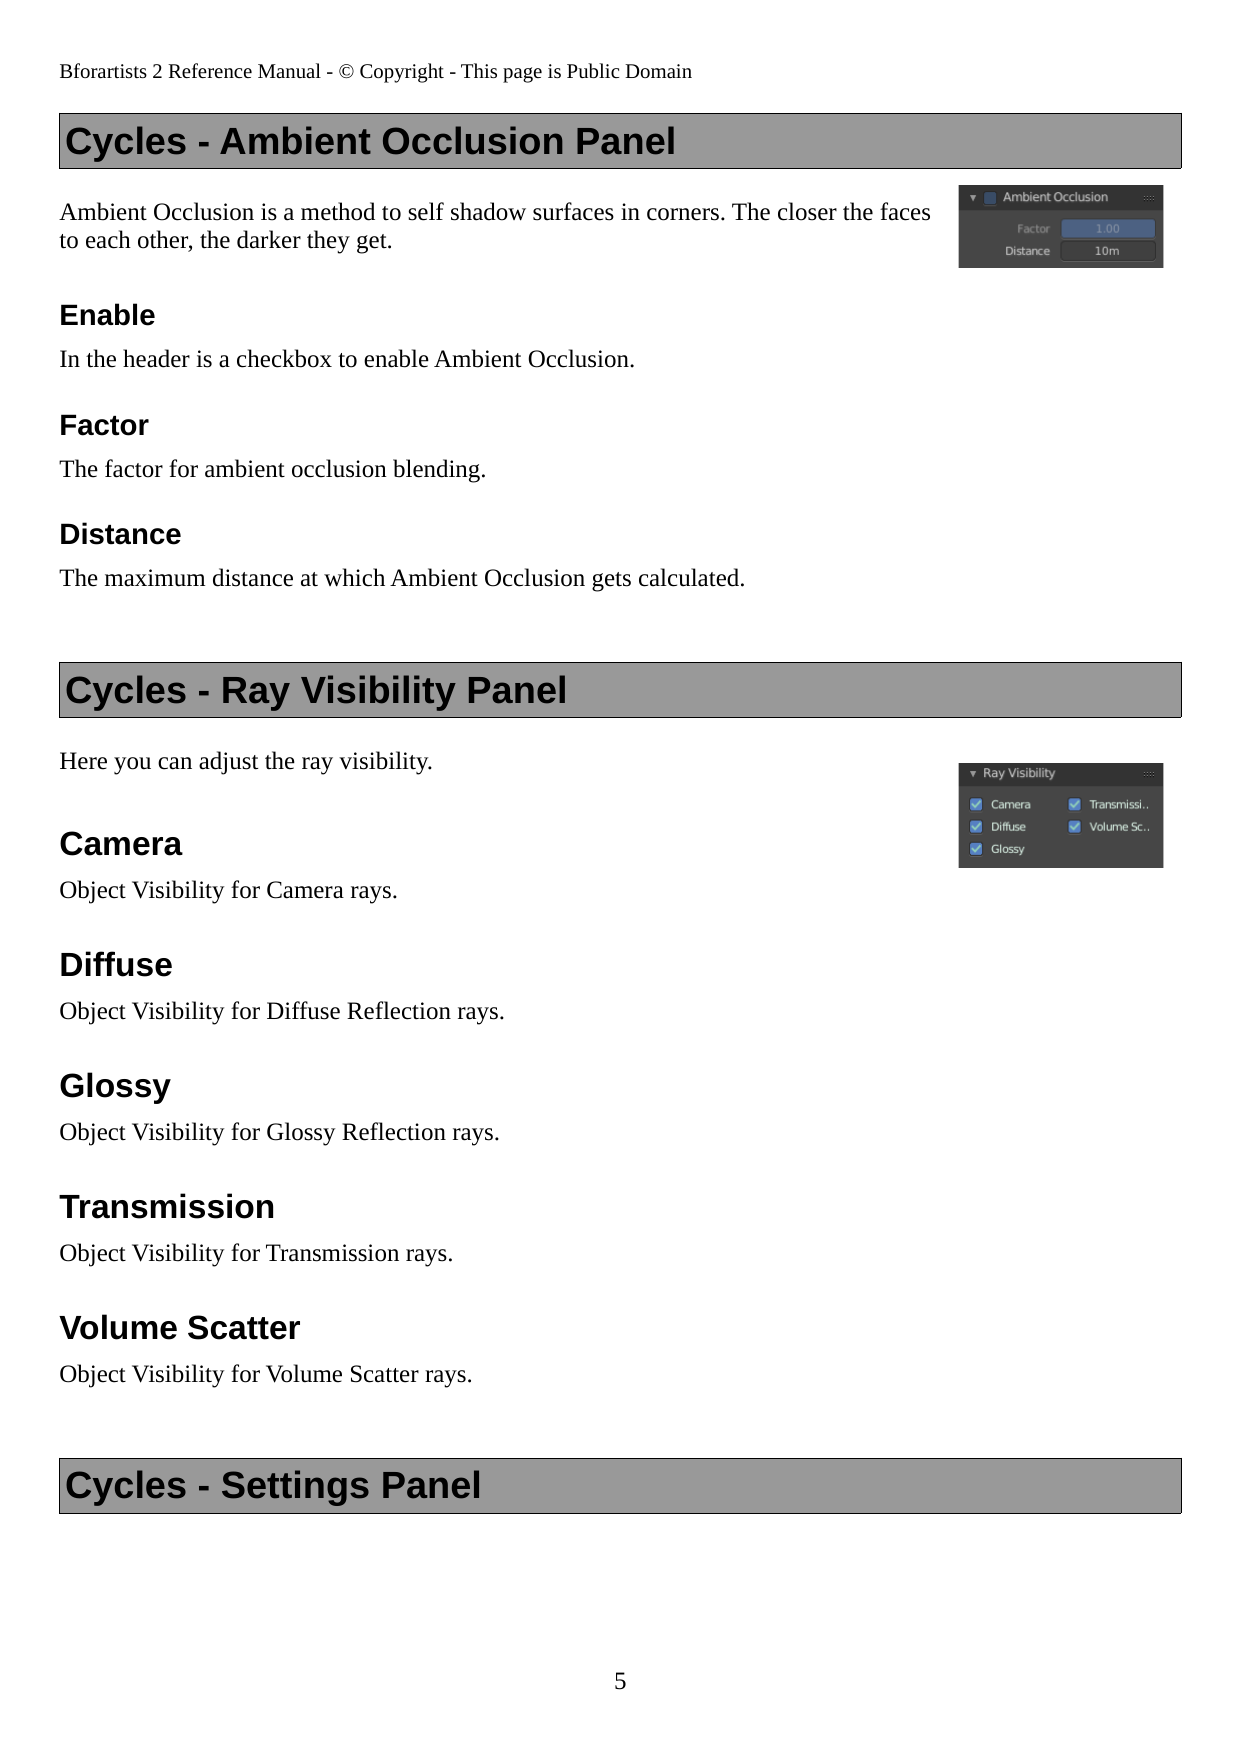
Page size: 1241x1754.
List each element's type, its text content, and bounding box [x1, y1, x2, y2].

subtitle Camera [59, 824, 958, 863]
subtitle Glossy [59, 1066, 1181, 1105]
text Object Visibility for Glossy Reflection rays. [59, 1117, 1181, 1146]
table_header Cycles - Settings Panel [60, 1459, 1181, 1513]
subtitle [1164, 824, 1181, 863]
text Object Visibility for Volume Scatter rays. [59, 1359, 1181, 1388]
table_header Cycles - Ray Visibility Panel [60, 663, 1181, 717]
subtitle Distance [59, 517, 1181, 551]
subtitle Factor [59, 407, 1181, 441]
text Object Visibility for Diffuse Reflection rays. [59, 996, 1181, 1025]
picture [958, 763, 1164, 868]
text The factor for ambient occlusion blending. [59, 454, 1181, 482]
text Object Visibility for Camera rays. [59, 875, 1181, 904]
text In the header is a checkbox to enable Ambient Occlusion. [59, 344, 1181, 372]
text The maximum distance at which Ambient Occlusion gets calculated. [59, 563, 1181, 592]
subtitle Enable [59, 297, 1181, 331]
table_header Cycles - Ambient Occlusion Panel [60, 114, 1181, 168]
text Here you can adjust the ray visibility. [59, 746, 1181, 774]
picture [958, 185, 1164, 268]
text Object Visibility for Transmission rays. [59, 1238, 1181, 1267]
subtitle Diffuse [59, 945, 1181, 984]
text Ambient Occlusion is a method to self shadow surfaces in corners. The closer the faces to each other, the darker they get. [59, 197, 958, 254]
subtitle Volume Scatter [59, 1308, 1181, 1347]
subtitle Transmission [59, 1187, 1181, 1226]
